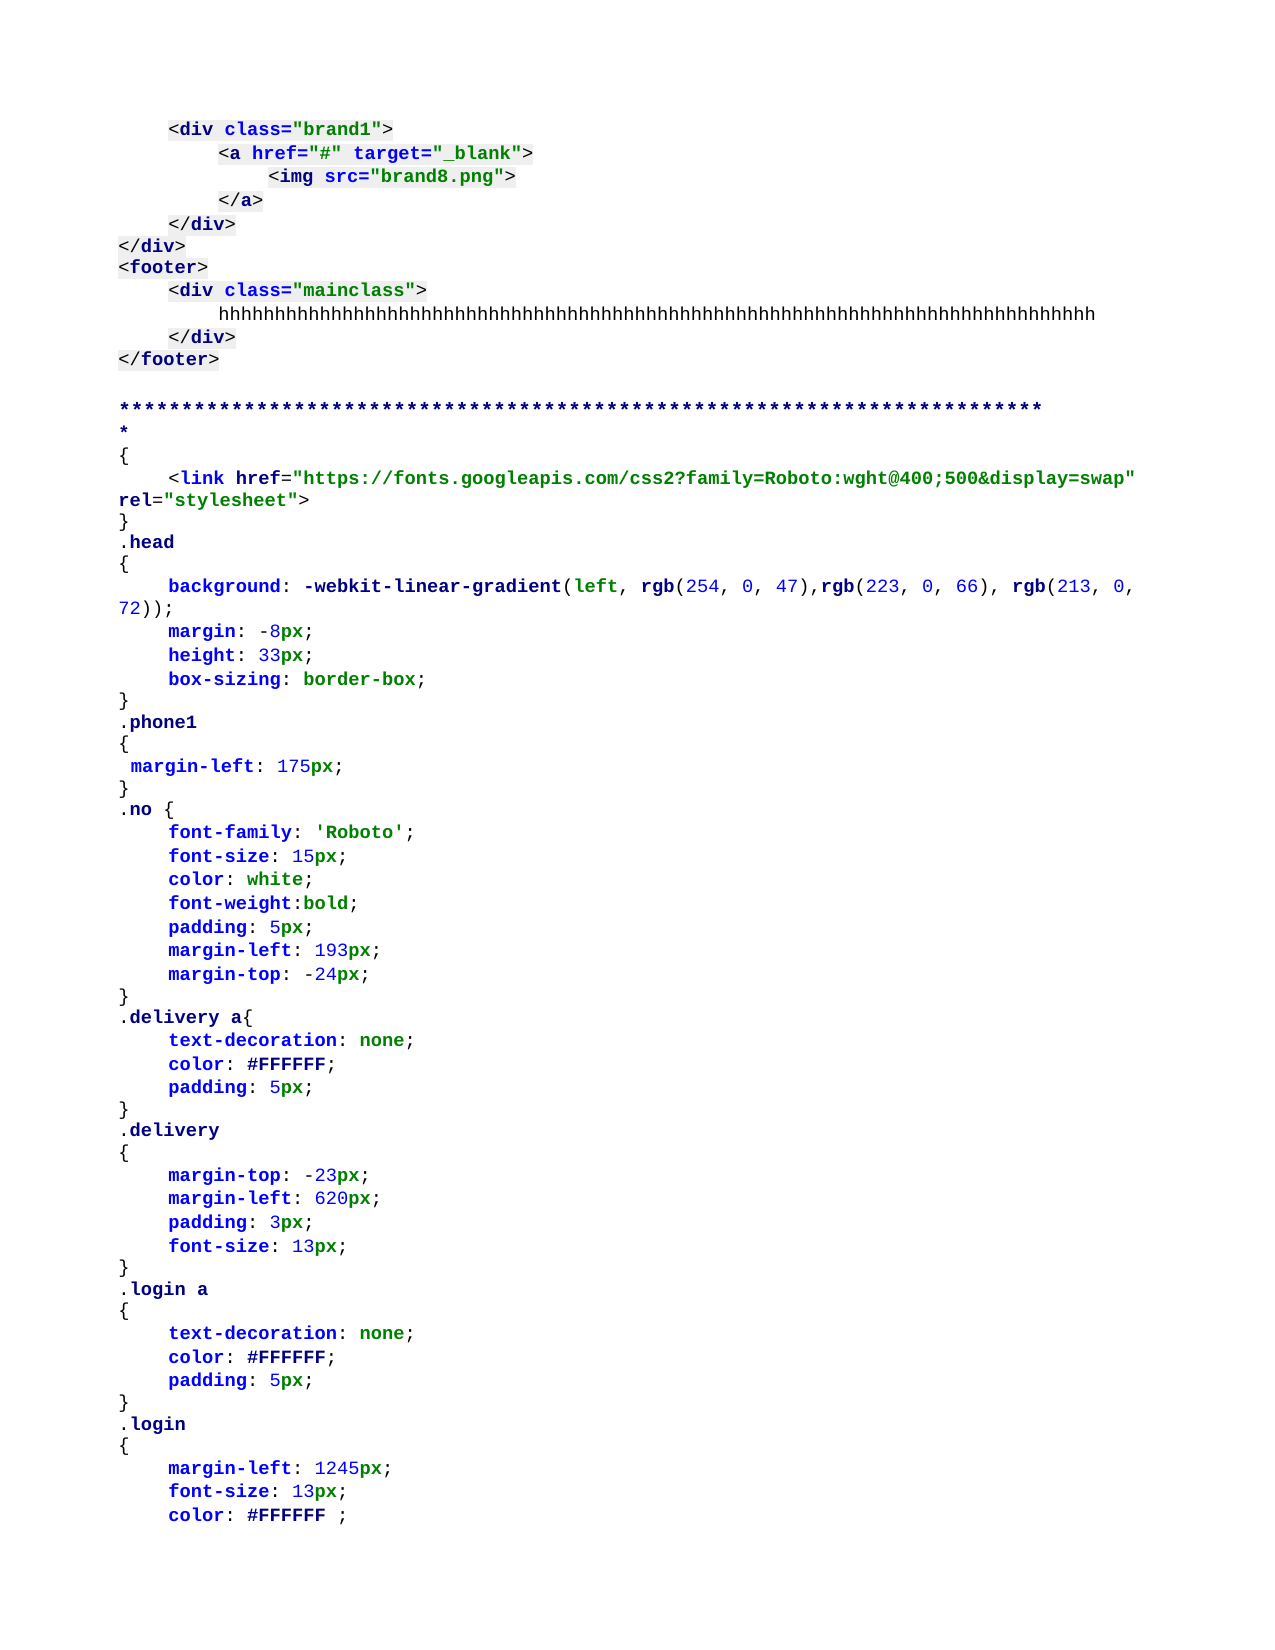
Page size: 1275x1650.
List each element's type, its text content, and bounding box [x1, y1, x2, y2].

text margin-left: 1245px; [118, 1457, 1157, 1480]
text } [118, 1100, 1157, 1121]
text margin-top: -24px; [118, 963, 1157, 987]
text <img src="brand8.png"> [118, 165, 1157, 189]
text padding: 5px; [118, 1369, 1157, 1393]
text color: #FFFFFF; [118, 1346, 1157, 1369]
text padding: 5px; [118, 916, 1157, 939]
text } [118, 778, 1157, 800]
text { [118, 734, 1157, 755]
text { [118, 1436, 1157, 1457]
text margin-top: -23px; [118, 1164, 1157, 1187]
text font-weight:bold; [118, 892, 1157, 916]
text color: #FFFFFF ; [118, 1504, 1157, 1528]
text color: #FFFFFF; [118, 1053, 1157, 1076]
text </footer> [118, 350, 1157, 371]
text </div> [118, 213, 1157, 236]
text .login [118, 1414, 1157, 1436]
text margin-left: 620px; [118, 1187, 1157, 1211]
text } [118, 1393, 1157, 1414]
text .head [118, 533, 1157, 554]
text background: -webkit-linear-gradient(left, rgb(254, 0, 47),rgb(223, 0, 66), rgb(213, 0, 72)); [118, 575, 1157, 620]
text .no { [118, 800, 1157, 821]
text color: white; [118, 868, 1157, 892]
text padding: 3px; [118, 1211, 1157, 1235]
text { [118, 445, 1157, 467]
text .delivery [118, 1121, 1157, 1142]
text .login a [118, 1279, 1157, 1301]
text <link href="https://fonts.googleapis.com/css2?family=Roboto:wght@400;500&display=swap" rel="stylesheet"> [118, 467, 1157, 512]
text { [118, 554, 1157, 575]
text height: 33px; [118, 644, 1157, 667]
text font-family: 'Roboto'; [118, 821, 1157, 845]
text } [118, 1258, 1157, 1279]
text <div class="brand1"> [118, 118, 1157, 142]
text ************************************************************************** [118, 401, 1157, 424]
text .delivery a{ [118, 1008, 1157, 1029]
text margin: -8px; [118, 620, 1157, 644]
text hhhhhhhhhhhhhhhhhhhhhhhhhhhhhhhhhhhhhhhhhhhhhhhhhhhhhhhhhhhhhhhhhhhhhhhhhhhhhh [118, 302, 1157, 326]
text margin-left: 175px; [118, 755, 1157, 778]
text </div> [118, 326, 1157, 350]
text <footer> [118, 258, 1157, 279]
text } [118, 512, 1157, 533]
text text-decoration: none; [118, 1029, 1157, 1053]
text { [118, 1142, 1157, 1164]
text padding: 5px; [118, 1076, 1157, 1100]
text font-size: 13px; [118, 1480, 1157, 1504]
text font-size: 15px; [118, 845, 1157, 868]
text box-sizing: border-box; [118, 667, 1157, 691]
text </div> [118, 236, 1157, 258]
text } [118, 691, 1157, 712]
text font-size: 13px; [118, 1235, 1157, 1258]
text } [118, 987, 1157, 1008]
text </a> [118, 189, 1157, 213]
text <div class="mainclass"> [118, 279, 1157, 302]
text { [118, 1301, 1157, 1322]
text * [118, 424, 1157, 445]
text .phone1 [118, 712, 1157, 734]
text text-decoration: none; [118, 1322, 1157, 1346]
text <a href="#" target="_blank"> [118, 142, 1157, 165]
text margin-left: 193px; [118, 939, 1157, 963]
